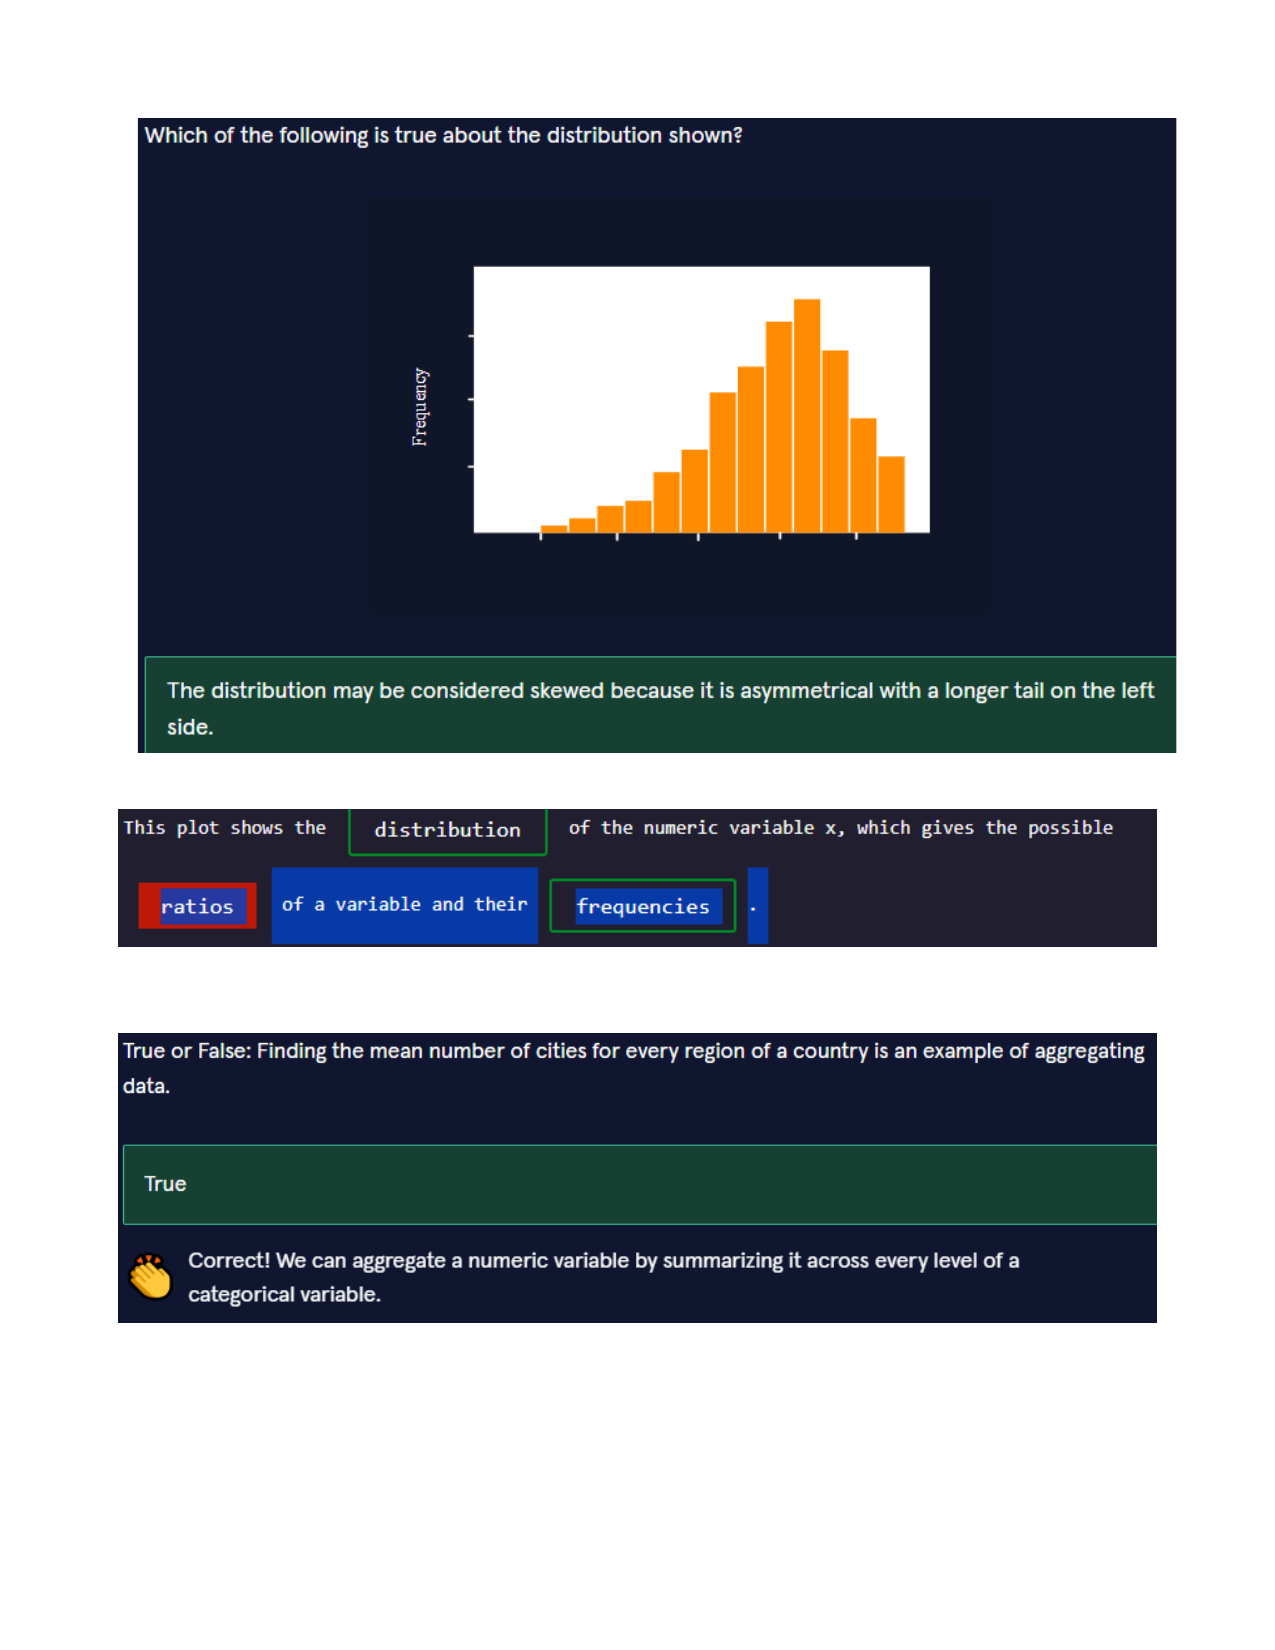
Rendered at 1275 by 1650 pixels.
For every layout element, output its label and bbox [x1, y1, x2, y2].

picture [118, 1033, 1157, 1323]
picture [137, 118, 1177, 753]
picture [118, 809, 1157, 947]
